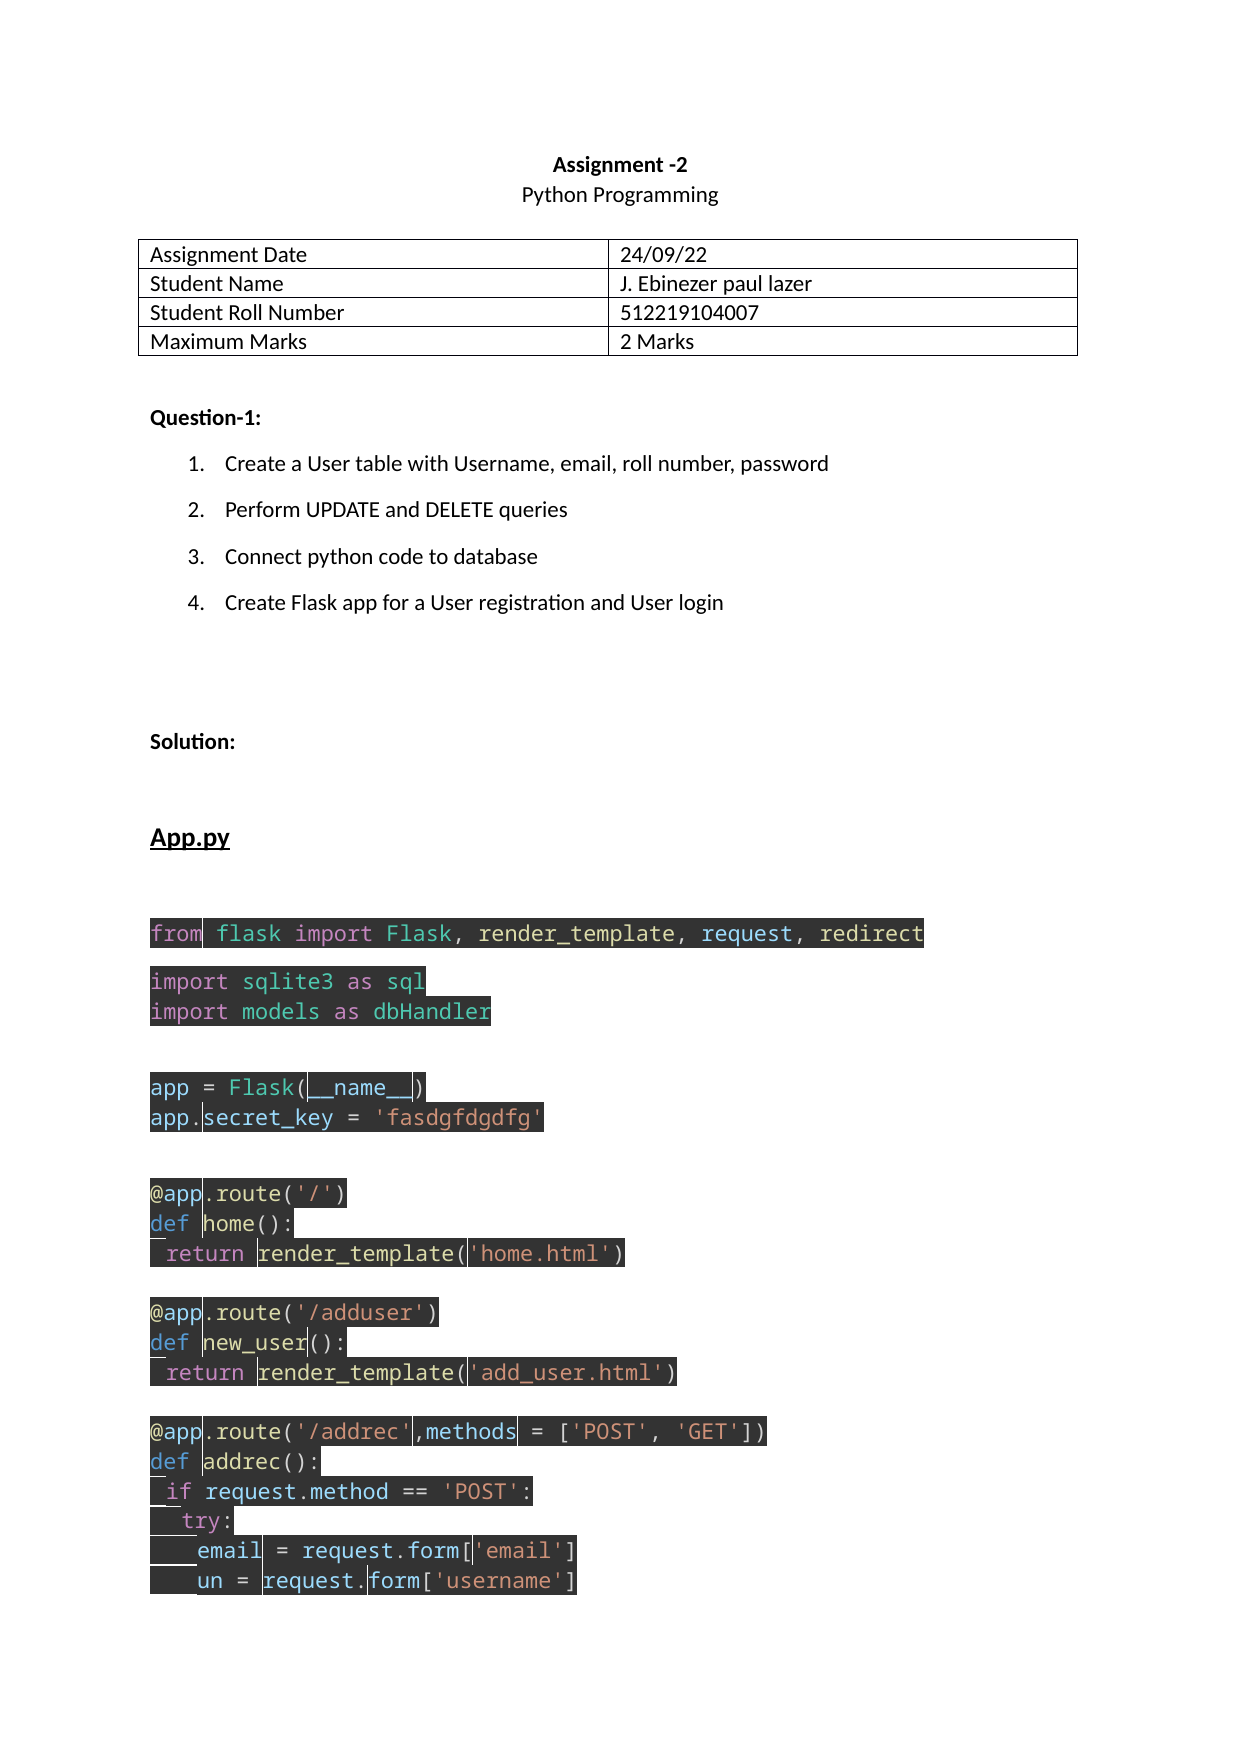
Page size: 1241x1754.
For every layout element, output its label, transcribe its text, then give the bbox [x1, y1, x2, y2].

text app = Flask(__name__) [150, 1072, 1090, 1102]
table_header 24/09/22 [609, 240, 1077, 268]
text import sqlite3 as sql [150, 966, 1090, 996]
text App.py [150, 820, 1090, 853]
text app.secret_key = 'fasdgfdgdfg' [150, 1102, 1090, 1132]
table_cell Maximum Marks [139, 327, 608, 355]
text @app.route('/adduser') [150, 1297, 1090, 1327]
text from flask import Flask, render_template, request, redirect [150, 918, 1090, 948]
text Solution: [150, 727, 1090, 755]
text if request.method == 'POST': [150, 1476, 1090, 1506]
text def new_user(): [150, 1327, 1090, 1357]
text try: [150, 1506, 1090, 1535]
table_cell J. Ebinezer paul lazer [609, 269, 1077, 297]
text import models as dbHandler [150, 996, 1090, 1026]
text Assignment -2 [150, 150, 1090, 178]
table_header Assignment Date [139, 240, 608, 268]
text email = request.form['email'] [150, 1535, 1090, 1565]
list Create Flask app for a User registration and User login [187, 588, 1090, 616]
text return render_template('home.html') [150, 1238, 1090, 1267]
table_cell 512219104007 [609, 298, 1077, 326]
text return render_template('add_user.html') [150, 1357, 1090, 1386]
text Question-1: [150, 403, 1090, 431]
text Python Programming [150, 180, 1090, 208]
list Connect python code to database [187, 542, 1090, 570]
list Create a User table with Username, email, roll number, password [187, 449, 1090, 477]
text def addrec(): [150, 1446, 1090, 1476]
list Perform UPDATE and DELETE queries [187, 495, 1090, 523]
table_cell Student Roll Number [139, 298, 608, 326]
table_cell 2 Marks [609, 327, 1077, 355]
text @app.route('/addrec',methods = ['POST', 'GET']) [150, 1416, 1090, 1446]
table_cell Student Name [139, 269, 608, 297]
text @app.route('/') [150, 1178, 1090, 1208]
text un = request.form['username'] [150, 1565, 1090, 1595]
text def home(): [150, 1208, 1090, 1238]
